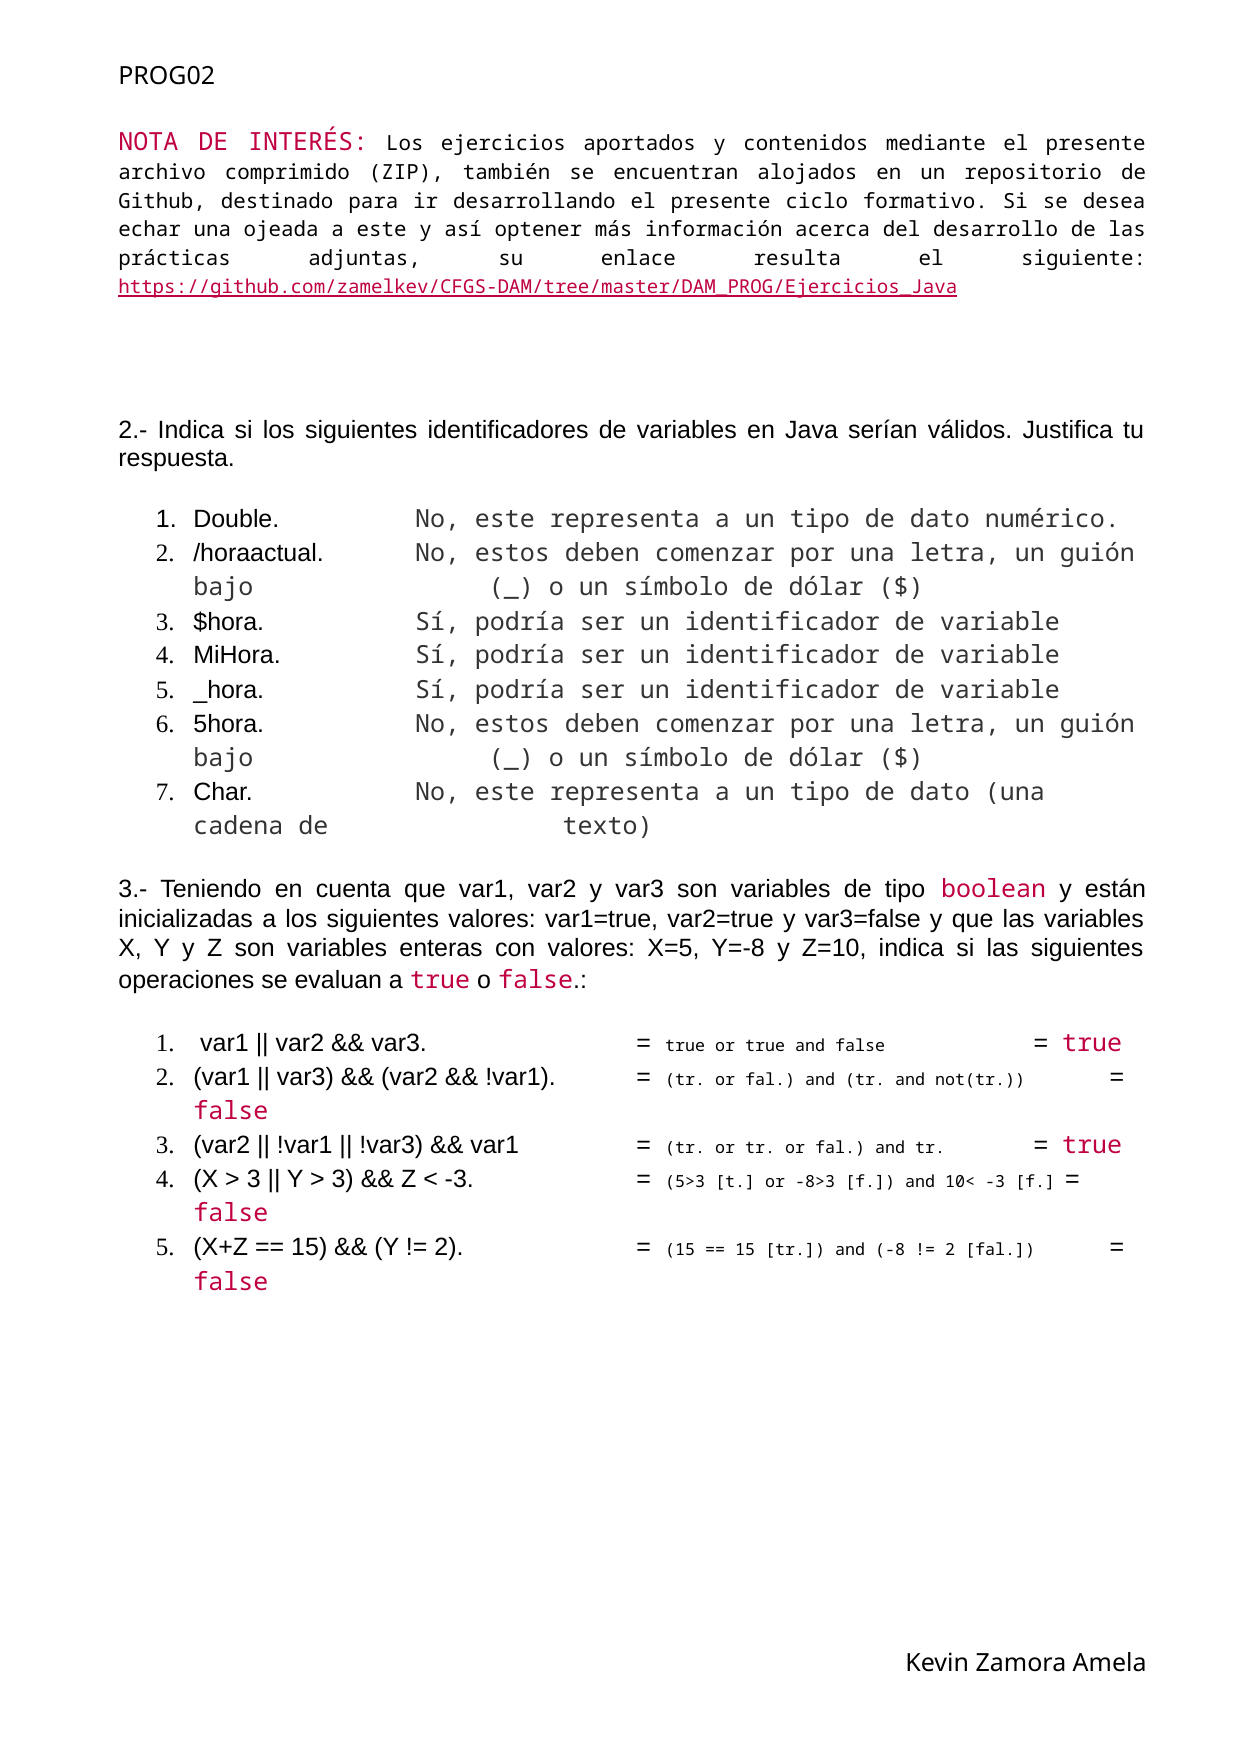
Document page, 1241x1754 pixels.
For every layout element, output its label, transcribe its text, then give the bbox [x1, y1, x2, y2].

list MiHora. Sí, podría ser un identificador de variable [156, 637, 1146, 671]
text 2.- Indica si los siguientes identificadores de variables en Java serían válidos. Justifica tu respuesta. [118, 415, 1146, 472]
list /horaactual. No, estos deben comenzar por una letra, un guión bajo (_) o un símbolo de dólar ($) [156, 535, 1146, 603]
list _hora. Sí, podría ser un identificador de variable [156, 671, 1146, 705]
list (X > 3 || Y > 3) && Z < -3. = (5>3 [t.] or -8>3 [f.]) and 10< -3 [f.] = false [156, 1161, 1146, 1229]
list var1 || var2 && var3. = true or true and false = true [156, 1025, 1146, 1059]
list $hora. Sí, podría ser un identificador de variable [156, 603, 1146, 637]
list Double. No, este representa a un tipo de dato numérico. [156, 501, 1146, 535]
list (var2 || !var1 || !var3) && var1 = (tr. or tr. or fal.) and tr. = true [156, 1127, 1146, 1161]
list Char. No, este representa a un tipo de dato (una cadena de texto) [156, 773, 1146, 842]
list (var1 || var3) && (var2 && !var1). = (tr. or fal.) and (tr. and not(tr.)) = false [156, 1059, 1146, 1127]
list (X+Z == 15) && (Y != 2). = (15 == 15 [tr.]) and (-8 != 2 [fal.]) = false [156, 1229, 1146, 1297]
list 5hora. No, estos deben comenzar por una letra, un guión bajo (_) o un símbolo de dólar ($) [156, 705, 1146, 773]
text NOTA DE INTERÉS: Los ejercicios aportados y contenidos mediante el presente archivo comprimido (ZIP), también se encuentran alojados en un repositorio de Github, destinado para ir desarrollando el presente ciclo formativo. Si se desea echar una ojeada a este y así optener más información acerca del desarrollo de las prácticas adjuntas, su enlace resulta el siguiente: https://github.com/zamelkev/CFGS-DAM/tree/master/DAM_PROG/Ejercicios_Java [118, 123, 1146, 300]
text 3.- Teniendo en cuenta que var1, var2 y var3 son variables de tipo boolean y están inicializadas a los siguientes valores: var1=true, var2=true y var3=false y que las variables X, Y y Z son variables enteras con valores: X=5, Y=-8 y Z=10, indica si las siguientes operaciones se evaluan a true o false.: [118, 870, 1146, 996]
